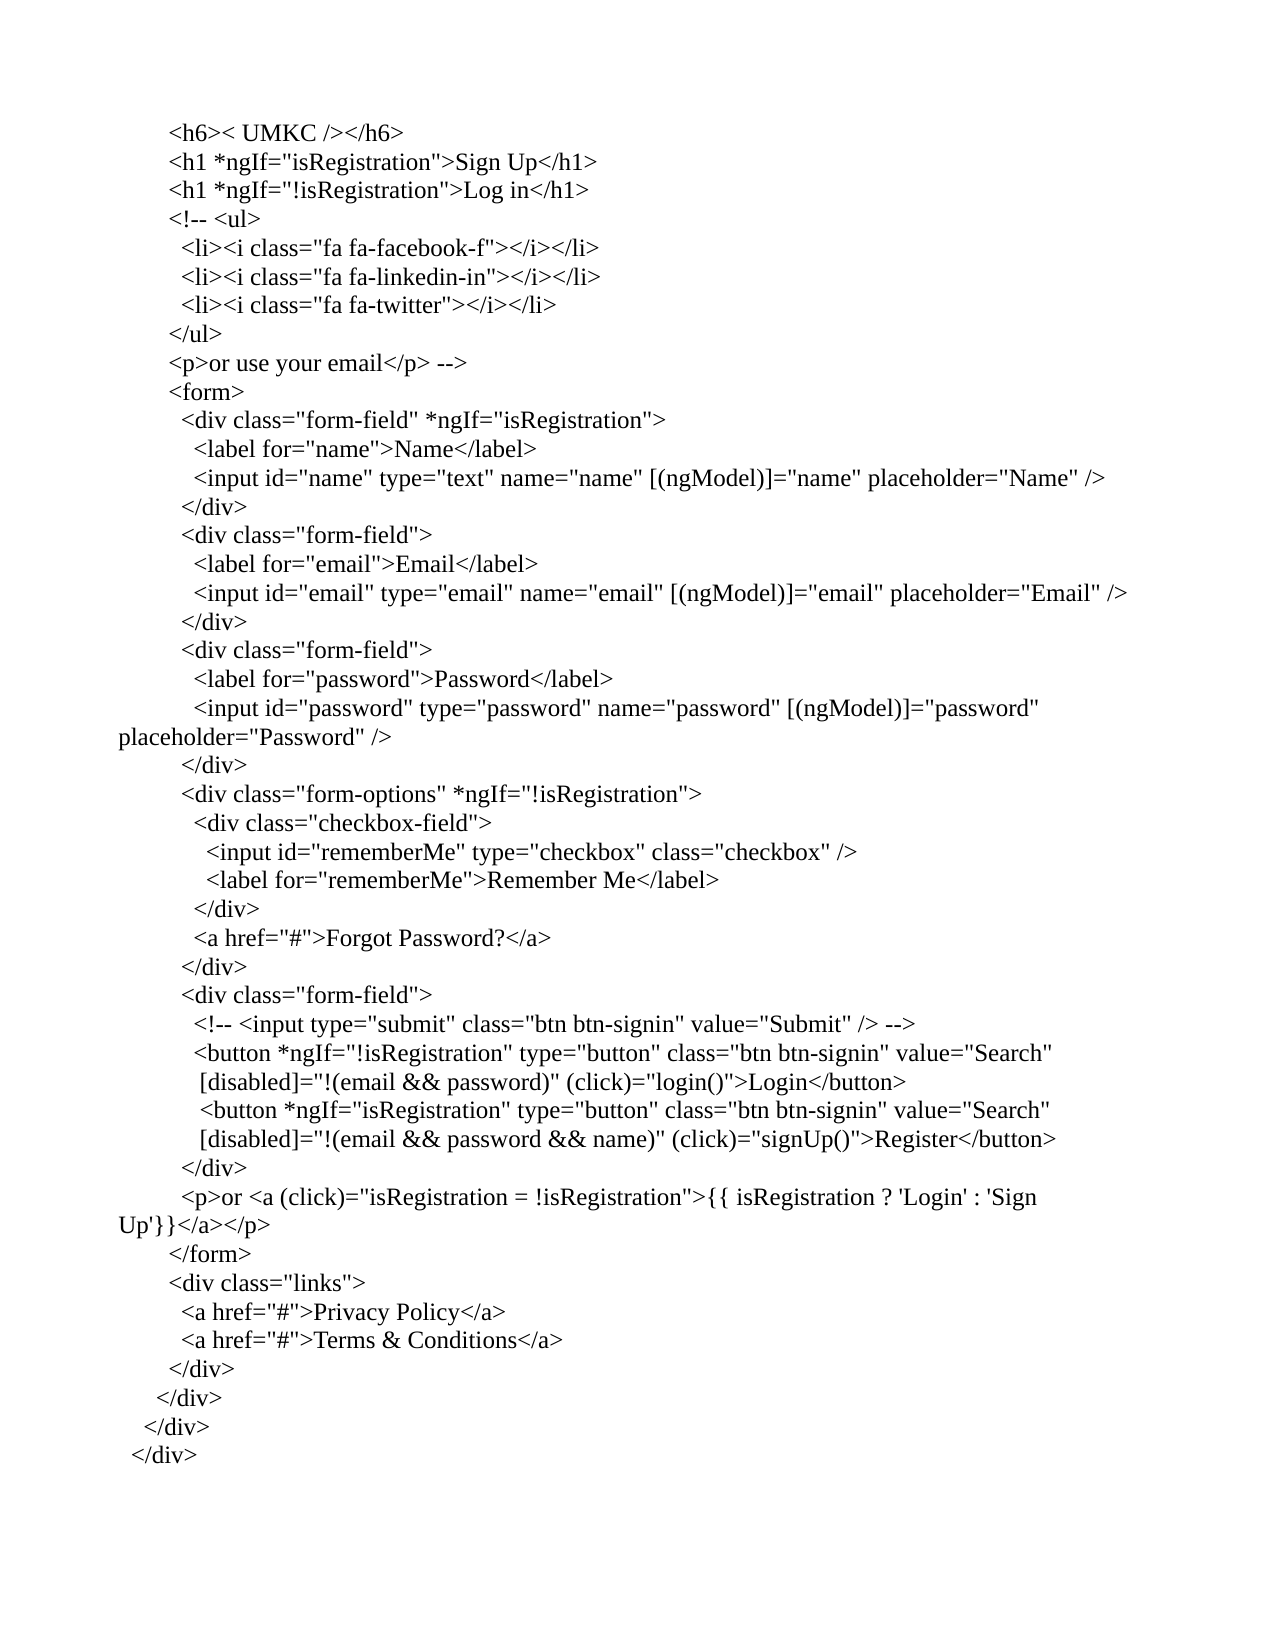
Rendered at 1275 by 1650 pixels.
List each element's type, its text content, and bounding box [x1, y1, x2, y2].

text <a href="#">Privacy Policy</a> [118, 1297, 1157, 1326]
text <p>or <a (click)="isRegistration = !isRegistration">{{ isRegistration ? 'Login' : 'Sign Up'}}</a></p> [118, 1182, 1157, 1239]
text <li><i class="fa fa-linkedin-in"></i></li> [118, 262, 1157, 291]
text </div> [118, 607, 1157, 636]
text <a href="#">Terms & Conditions</a> [118, 1326, 1157, 1354]
text <label for="email">Email</label> [118, 549, 1157, 578]
text <p>or use your email</p> --> [118, 348, 1157, 377]
text <button *ngIf="!isRegistration" type="button" class="btn btn-signin" value="Search" [118, 1038, 1157, 1067]
text </div> [118, 894, 1157, 923]
text <div class="form-field"> [118, 636, 1157, 664]
text <h1 *ngIf="isRegistration">Sign Up</h1> [118, 147, 1157, 176]
text [disabled]="!(email && password)" (click)="login()">Login</button> [118, 1067, 1157, 1096]
text <div class="form-field" *ngIf="isRegistration"> [118, 406, 1157, 434]
text </div> [118, 492, 1157, 521]
text </ul> [118, 319, 1157, 348]
text <label for="password">Password</label> [118, 664, 1157, 693]
text </div> [118, 1441, 1157, 1469]
text <input id="rememberMe" type="checkbox" class="checkbox" /> [118, 837, 1157, 866]
text <!-- <input type="submit" class="btn btn-signin" value="Submit" /> --> [118, 1009, 1157, 1038]
text <h1 *ngIf="!isRegistration">Log in</h1> [118, 176, 1157, 204]
text <div class="links"> [118, 1268, 1157, 1297]
text <li><i class="fa fa-twitter"></i></li> [118, 291, 1157, 319]
text </div> [118, 1153, 1157, 1182]
text </form> [118, 1239, 1157, 1268]
text <input id="password" type="password" name="password" [(ngModel)]="password" placeholder="Password" /> [118, 693, 1157, 751]
text <li><i class="fa fa-facebook-f"></i></li> [118, 233, 1157, 262]
text <div class="form-field"> [118, 981, 1157, 1009]
text <button *ngIf="isRegistration" type="button" class="btn btn-signin" value="Search" [118, 1096, 1157, 1124]
text <label for="rememberMe">Remember Me</label> [118, 866, 1157, 894]
text </div> [118, 751, 1157, 779]
text <h6>< UMKC /></h6> [118, 118, 1157, 147]
text <label for="name">Name</label> [118, 434, 1157, 463]
text </div> [118, 1383, 1157, 1412]
text <div class="checkbox-field"> [118, 808, 1157, 837]
text <!-- <ul> [118, 204, 1157, 233]
text <input id="email" type="email" name="email" [(ngModel)]="email" placeholder="Email" /> [118, 578, 1157, 607]
text <a href="#">Forgot Password?</a> [118, 923, 1157, 952]
text [disabled]="!(email && password && name)" (click)="signUp()">Register</button> [118, 1124, 1157, 1153]
text </div> [118, 952, 1157, 981]
text <div class="form-field"> [118, 521, 1157, 549]
text </div> [118, 1354, 1157, 1383]
text <form> [118, 377, 1157, 406]
text <input id="name" type="text" name="name" [(ngModel)]="name" placeholder="Name" /> [118, 463, 1157, 492]
text <div class="form-options" *ngIf="!isRegistration"> [118, 779, 1157, 808]
text </div> [118, 1412, 1157, 1441]
